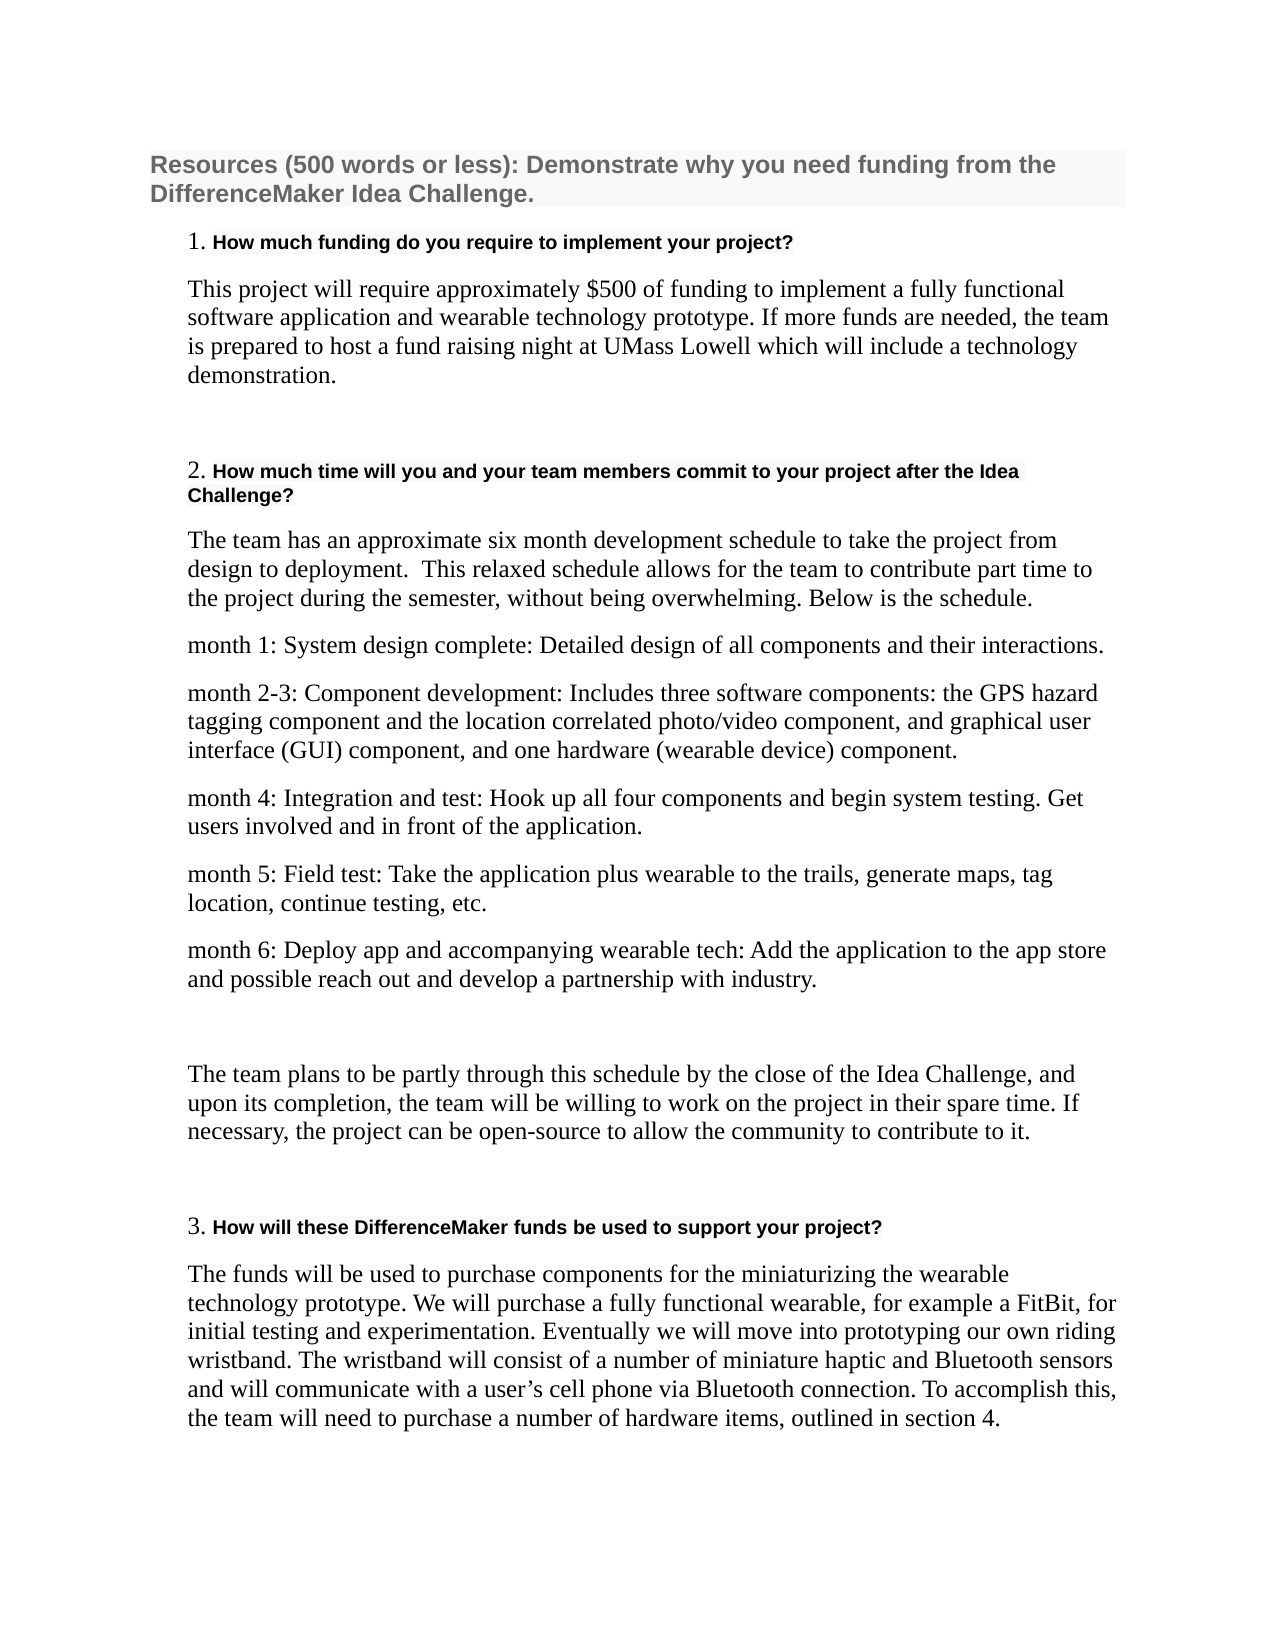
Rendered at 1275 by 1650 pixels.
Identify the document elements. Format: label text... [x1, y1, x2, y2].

text 3. How will these DifferenceMaker funds be used to support your project? [187, 1211, 1125, 1240]
text The funds will be used to purchase components for the miniaturizing the wearable technology prototype. We will purchase a fully functional wearable, for example a FitBit, for initial testing and experimentation. Eventually we will move into prototyping our own riding wristband. The wristband will consist of a number of miniature haptic and Bluetooth sensors and will communicate with a user’s cell phone via Bluetooth connection. To accomplish this, the team will need to purchase a number of hardware items, outlined in section 4. [187, 1259, 1125, 1431]
text Resources (500 words or less): Demonstrate why you need funding from the DifferenceMaker Idea Challenge. [150, 150, 1125, 207]
text month 1: System design complete: Detailed design of all components and their interactions. [187, 630, 1125, 659]
text month 2-3: Component development: Includes three software components: the GPS hazard tagging component and the location correlated photo/video component, and graphical user interface (GUI) component, and one hardware (wearable device) component. [187, 678, 1125, 764]
text The team has an approximate six month development schedule to take the project from design to deployment. This relaxed schedule allows for the team to contribute part time to the project during the semester, without being overwhelming. Below is the schedule. [187, 525, 1125, 611]
text month 6: Deploy app and accompanying wearable tech: Add the application to the app store and possible reach out and develop a partnership with industry. [187, 935, 1125, 993]
text The team plans to be partly through this schedule by the close of the Idea Challenge, and upon its completion, the team will be willing to work on the project in their spare time. If necessary, the project can be open-source to allow the community to contribute to it. [187, 1059, 1125, 1145]
text 1. How much funding do you require to implement your project? [187, 226, 1125, 255]
text month 4: Integration and test: Hook up all four components and begin system testing. Get users involved and in front of the application. [187, 783, 1125, 840]
text This project will require approximately $500 of funding to implement a fully functional software application and wearable technology prototype. If more funds are needed, the team is prepared to host a fund raising night at UMass Lowell which will include a technology demonstration. [187, 274, 1125, 389]
text month 5: Field test: Take the application plus wearable to the trails, generate maps, tag location, continue testing, etc. [187, 859, 1125, 916]
text 2. How much time will you and your team members commit to your project after the Idea Challenge? [187, 455, 1125, 506]
